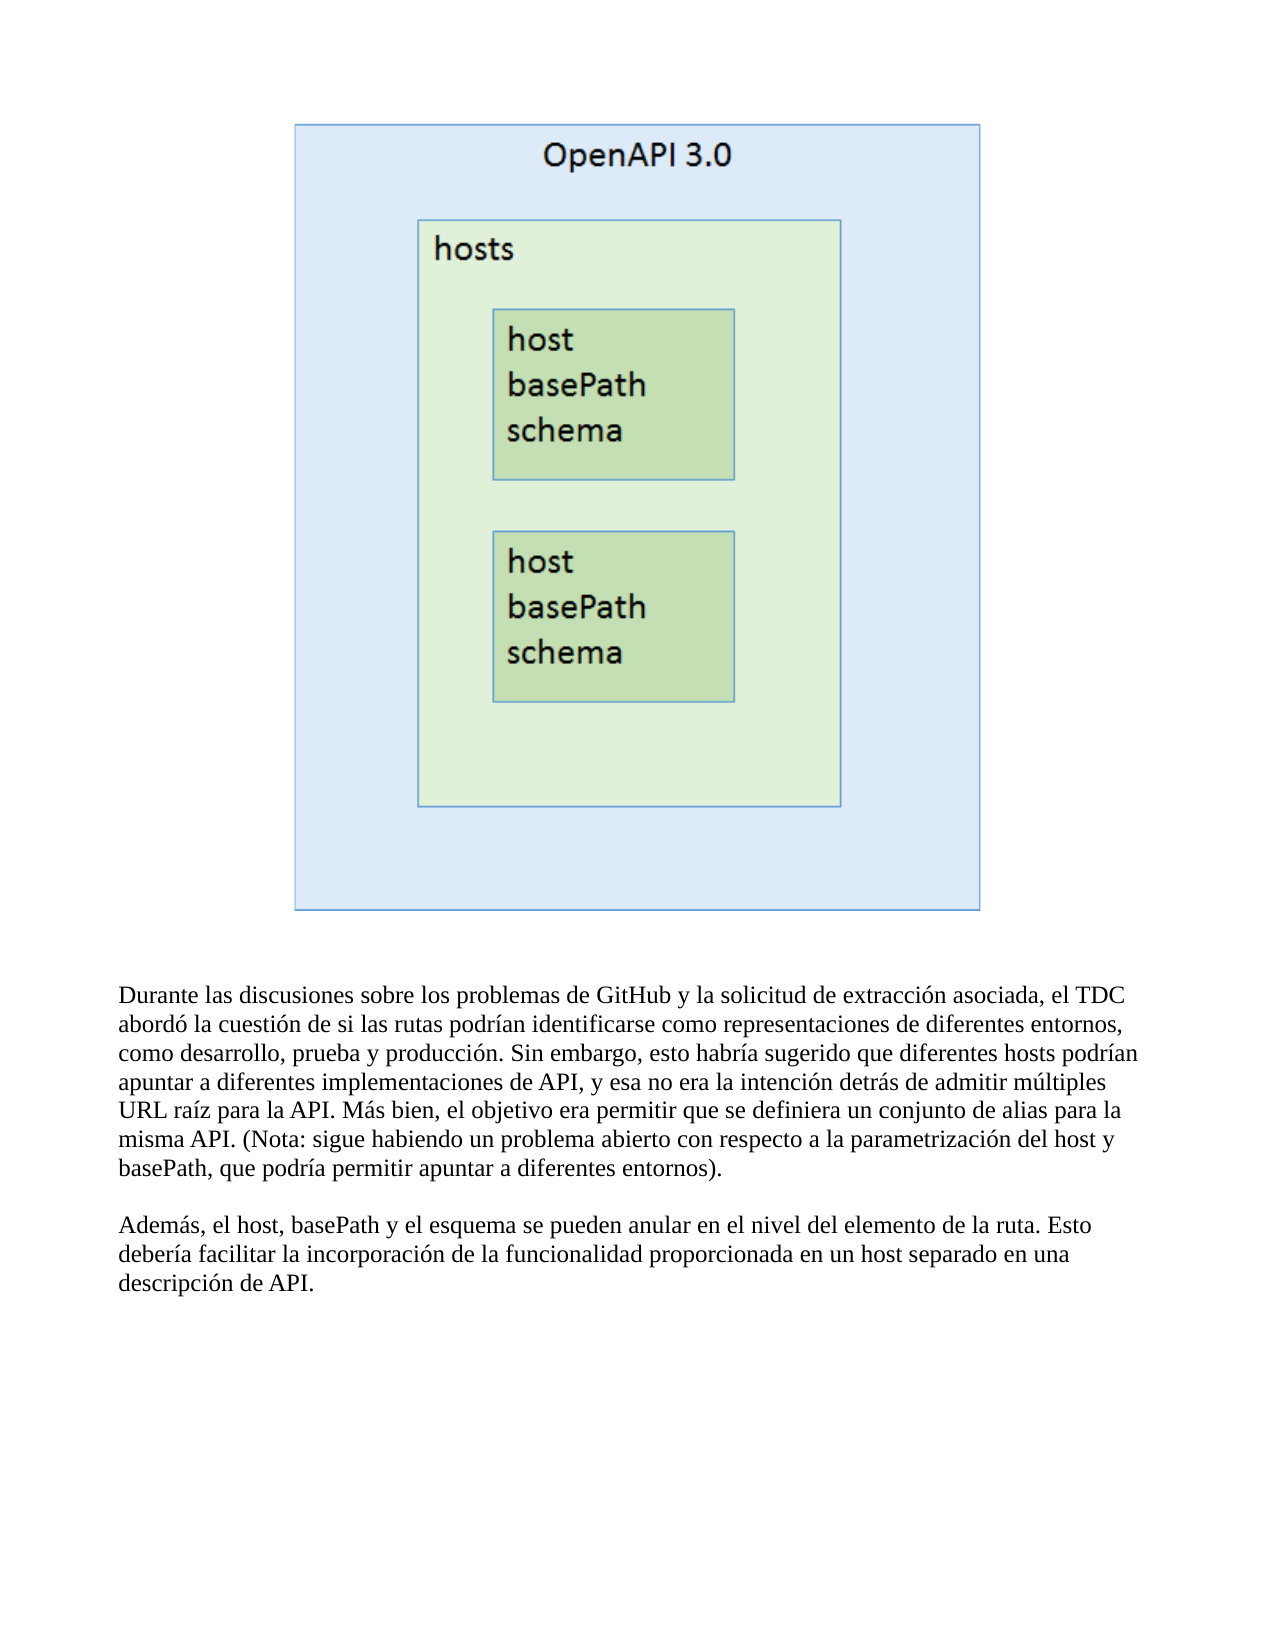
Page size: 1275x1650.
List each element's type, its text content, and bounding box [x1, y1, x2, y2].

picture [294, 118, 981, 911]
text Además, el host, basePath y el esquema se pueden anular en el nivel del elemento de la ruta. Esto debería facilitar la incorporación de la funcionalidad proporcionada en un host separado en una descripción de API. [118, 1211, 1157, 1297]
text Durante las discusiones sobre los problemas de GitHub y la solicitud de extracción asociada, el TDC abordó la cuestión de si las rutas podrían identificarse como representaciones de diferentes entornos, como desarrollo, prueba y producción. Sin embargo, esto habría sugerido que diferentes hosts podrían apuntar a diferentes implementaciones de API, y esa no era la intención detrás de admitir múltiples URL raíz para la API. Más bien, el objetivo era permitir que se definiera un conjunto de alias para la misma API. (Nota: sigue habiendo un problema abierto con respecto a la parametrización del host y basePath, que podría permitir apuntar a diferentes entornos). [118, 981, 1157, 1182]
